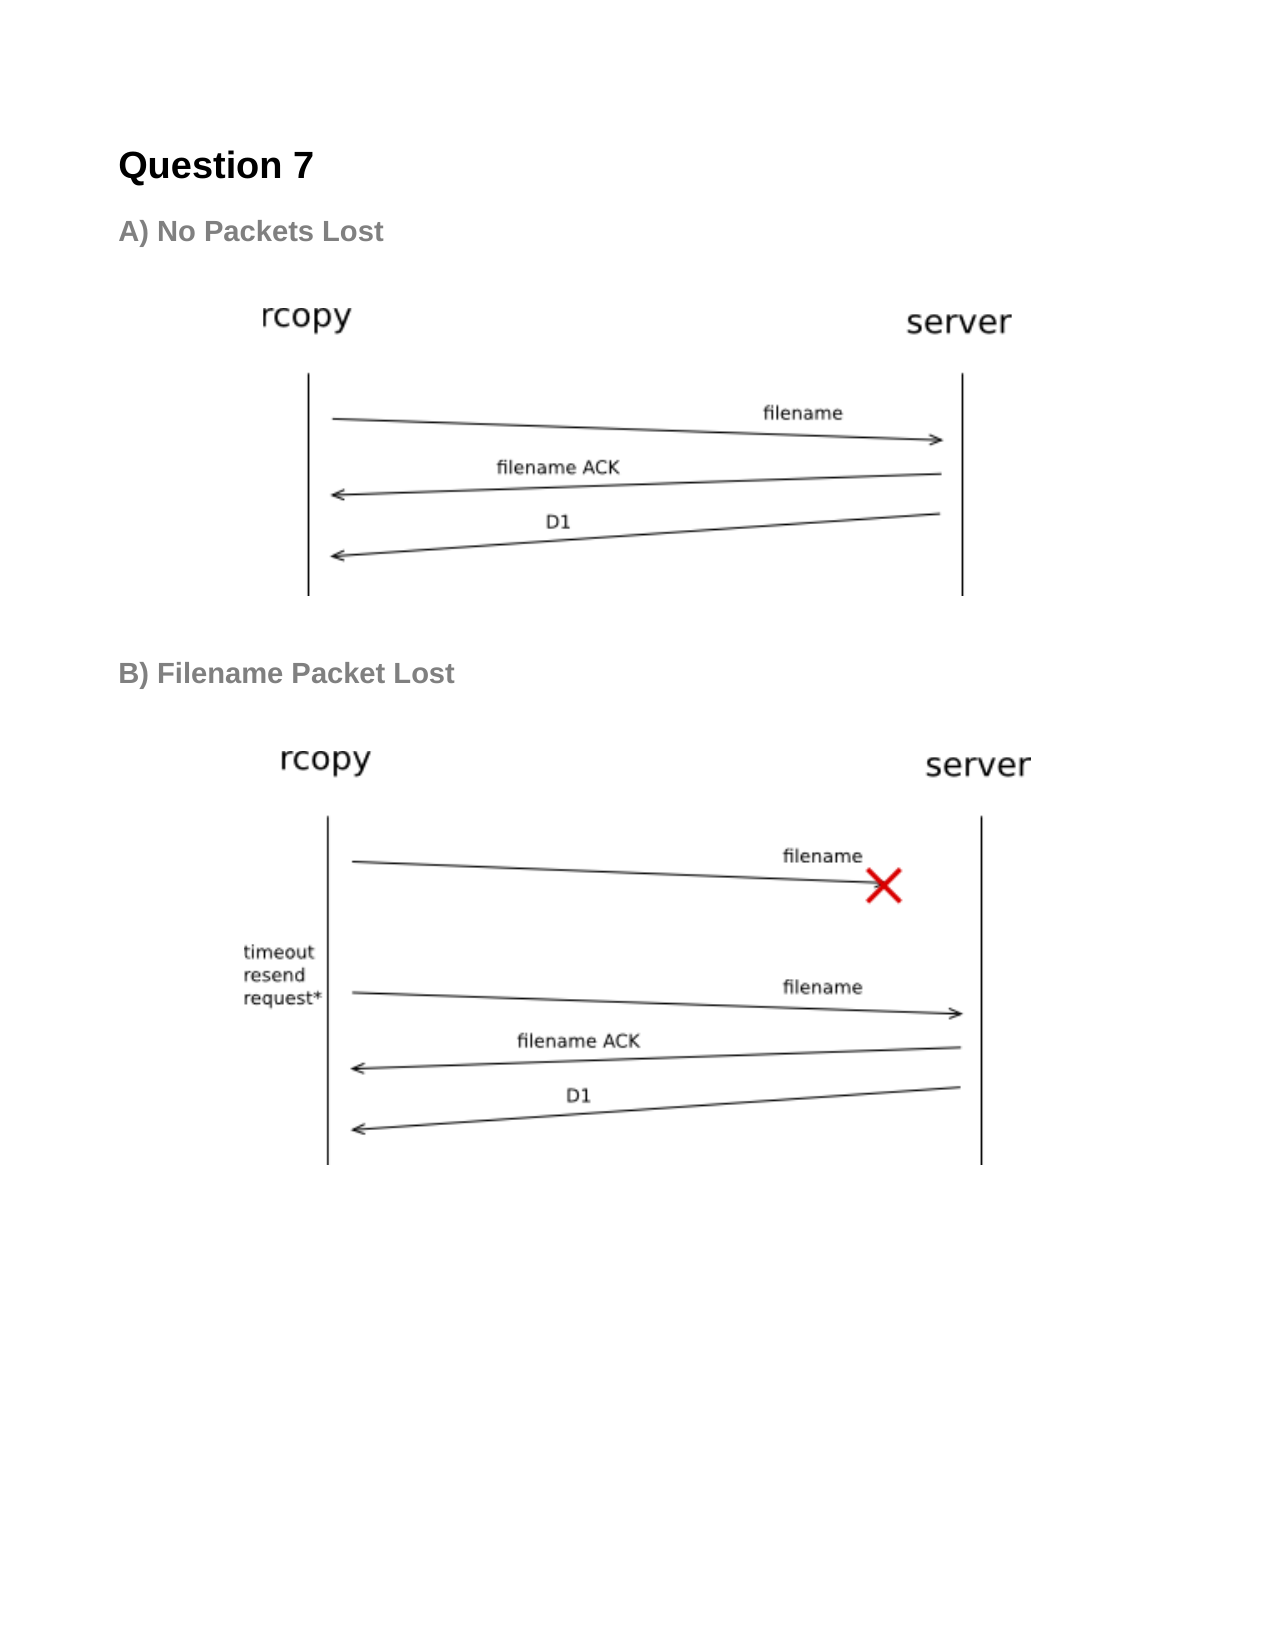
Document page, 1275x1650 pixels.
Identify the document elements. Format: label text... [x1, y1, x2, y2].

subtitle Question 7 [118, 143, 1157, 187]
subtitle A) No Packets Lost [118, 214, 1157, 247]
picture [244, 751, 1031, 1165]
subtitle B) Filename Packet Lost [118, 656, 1157, 690]
picture [263, 308, 1012, 596]
